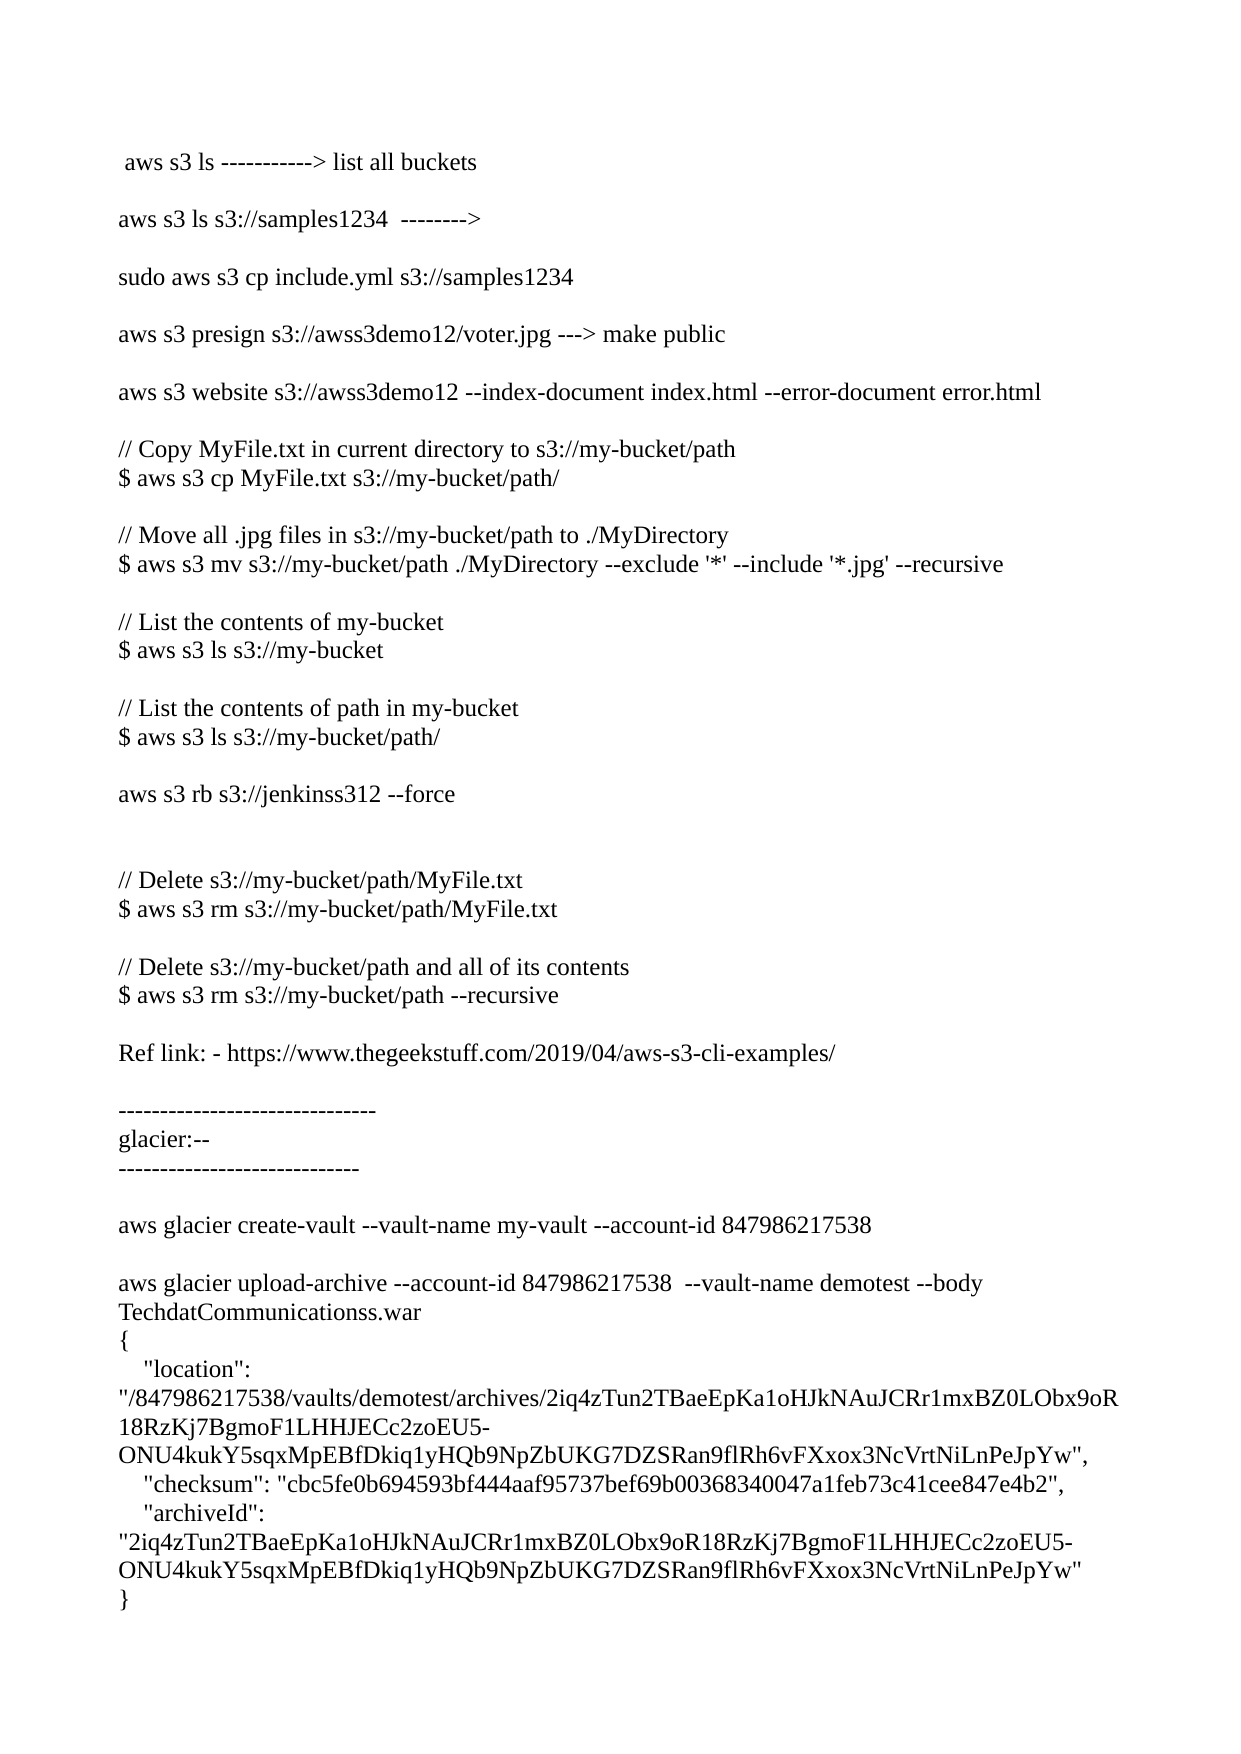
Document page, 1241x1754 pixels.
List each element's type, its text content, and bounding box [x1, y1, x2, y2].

text "checksum": "cbc5fe0b694593bf444aaf95737bef69b00368340047a1feb73c41cee847e4b2", [118, 1469, 1122, 1498]
text } [118, 1584, 1122, 1613]
text aws glacier upload-archive --account-id 847986217538 --vault-name demotest --body TechdatCommunicationss.war [118, 1268, 1122, 1326]
text // Delete s3://my-bucket/path and all of its contents [118, 952, 1122, 981]
text // Delete s3://my-bucket/path/MyFile.txt [118, 866, 1122, 894]
text $ aws s3 rm s3://my-bucket/path --recursive [118, 981, 1122, 1009]
text $ aws s3 rm s3://my-bucket/path/MyFile.txt [118, 894, 1122, 923]
text $ aws s3 mv s3://my-bucket/path ./MyDirectory --exclude '*' --include '*.jpg' --recursive [118, 549, 1122, 578]
text aws s3 website s3://awss3demo12 --index-document index.html --error-document error.html [118, 377, 1122, 406]
text // Copy MyFile.txt in current directory to s3://my-bucket/path [118, 434, 1122, 463]
text // List the contents of my-bucket [118, 607, 1122, 636]
text $ aws s3 ls s3://my-bucket/path/ [118, 722, 1122, 751]
text { [118, 1326, 1122, 1354]
text aws glacier create-vault --vault-name my-vault --account-id 847986217538 [118, 1211, 1122, 1239]
text ------------------------------- [118, 1096, 1122, 1124]
text aws s3 ls -----------> list all buckets [118, 147, 1122, 176]
text $ aws s3 ls s3://my-bucket [118, 636, 1122, 664]
text sudo aws s3 cp include.yml s3://samples1234 [118, 262, 1122, 291]
text // Move all .jpg files in s3://my-bucket/path to ./MyDirectory [118, 521, 1122, 549]
text $ aws s3 cp MyFile.txt s3://my-bucket/path/ [118, 463, 1122, 492]
text "archiveId": "2iq4zTun2TBaeEpKa1oHJkNAuJCRr1mxBZ0LObx9oR18RzKj7BgmoF1LHHJECc2zoEU5-ONU4kukY5sqxMpEBfDkiq1yHQb9NpZbUKG7DZSRan9flRh6vFXxox3NcVrtNiLnPeJpYw" [118, 1498, 1122, 1584]
text glacier:-- [118, 1124, 1122, 1153]
text ----------------------------- [118, 1153, 1122, 1182]
text // List the contents of path in my-bucket [118, 693, 1122, 722]
text aws s3 presign s3://awss3demo12/voter.jpg ---> make public [118, 319, 1122, 348]
text aws s3 rb s3://jenkinss312 --force [118, 779, 1122, 808]
text "location": "/847986217538/vaults/demotest/archives/2iq4zTun2TBaeEpKa1oHJkNAuJCRr1mxBZ0LObx9oR18RzKj7BgmoF1LHHJECc2zoEU5-ONU4kukY5sqxMpEBfDkiq1yHQb9NpZbUKG7DZSRan9flRh6vFXxox3NcVrtNiLnPeJpYw", [118, 1354, 1122, 1469]
text Ref link: - https://www.thegeekstuff.com/2019/04/aws-s3-cli-examples/ [118, 1038, 1122, 1067]
text aws s3 ls s3://samples1234 --------> [118, 204, 1122, 233]
